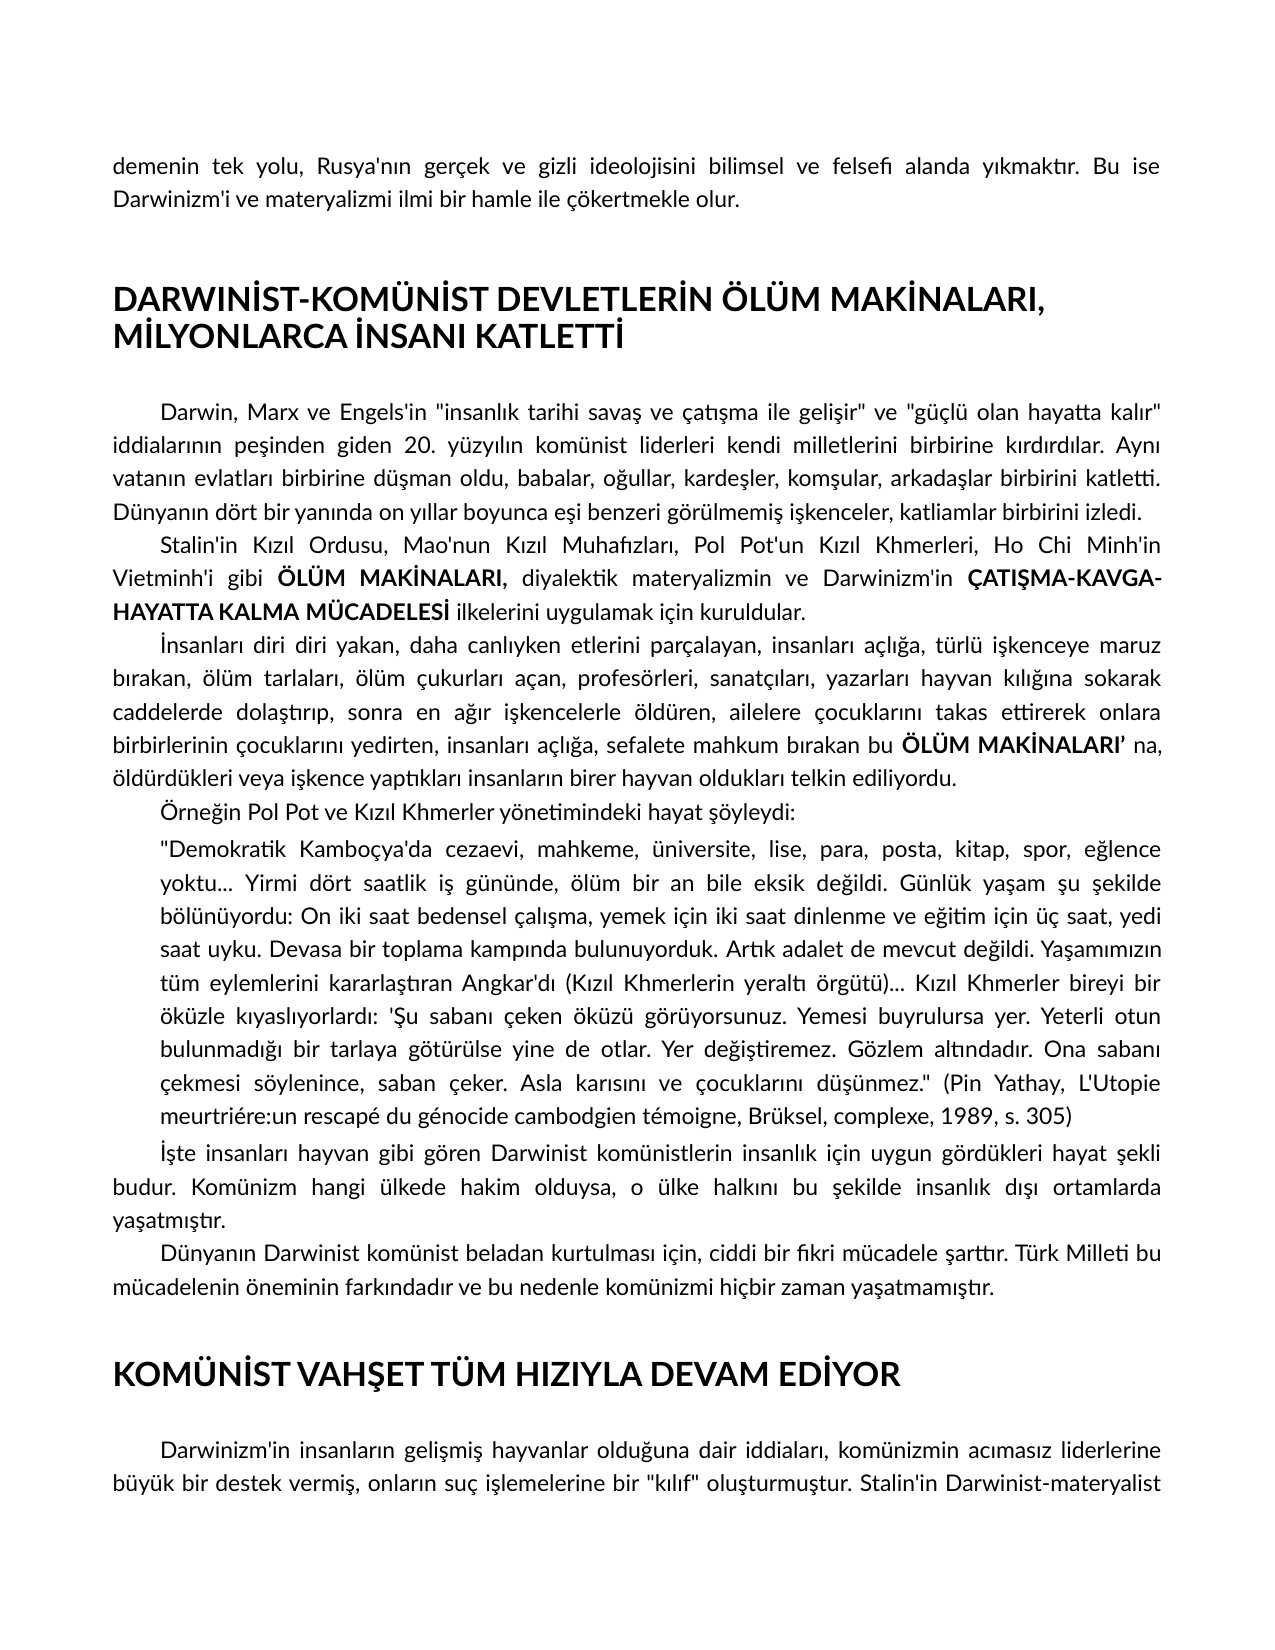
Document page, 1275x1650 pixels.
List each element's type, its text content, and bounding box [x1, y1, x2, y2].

text "Demokratik Kamboçya'da cezaevi, mahkeme, üniversite, lise, para, posta, kitap, spor, eğlence yoktu... Yirmi dört saatlik iş gününde, ölüm bir an bile eksik değildi. Günlük yaşam şu şekilde bölünüyordu: On iki saat bedensel çalışma, yemek için iki saat dinlenme ve eğitim için üç saat, yedi saat uyku. Devasa bir toplama kampında bulunuyorduk. Artık adalet de mevcut değildi. Yaşamımızın tüm eylemlerini kararlaştıran Angkar'dı (Kızıl Khmerlerin yeraltı örgütü)... Kızıl Khmerler bireyi bir öküzle kıyaslıyorlardı: 'Şu sabanı çeken öküzü görüyorsunuz. Yemesi buyrulursa yer. Yeterli otun bulunmadığı bir tarlaya götürülse yine de otlar. Yer değiştiremez. Gözlem altındadır. Ona sabanı çekmesi söylenince, saban çeker. Asla karısını ve çocuklarını düşünmez." (Pin Yathay, L'Utopie meurtriére:un rescapé du génocide cambodgien témoigne, Brüksel, complexe, 1989, s. 305) [160, 831, 1162, 1131]
text Darwin, Marx ve Engels'in "insanlık tarihi savaş ve çatışma ile gelişir" ve "güçlü olan hayatta kalır" iddialarının peşinden giden 20. yüzyılın komünist liderleri kendi milletlerini birbirine kırdırdılar. Aynı vatanın evlatları birbirine düşman oldu, babalar, oğullar, kardeşler, komşular, arkadaşlar birbirini katletti. Dünyanın dört bir yanında on yıllar boyunca eşi benzeri görülmemiş işkenceler, katliamlar birbirini izledi. [112, 393, 1162, 527]
text İşte insanları hayvan gibi gören Darwinist komünistlerin insanlık için uygun gördükleri hayat şekli budur. Komünizm hangi ülkede hakim olduysa, o ülke halkını bu şekilde insanlık dışı ortamlarda yaşatmıştır. [112, 1135, 1162, 1235]
text KOMÜNİST VAHŞET TÜM HIZIYLA DEVAM EDİYOR [112, 1357, 1162, 1394]
text Stalin'in Kızıl Ordusu, Mao'nun Kızıl Muhafızları, Pol Pot'un Kızıl Khmerleri, Ho Chi Minh'in Vietminh'i gibi ÖLÜM MAKİNALARI, diyalektik materyalizmin ve Darwinizm'in ÇATIŞMA-KAVGA-HAYATTA KALMA MÜCADELESİ ilkelerini uygulamak için kuruldular. [112, 527, 1162, 627]
text Darwinizm'in insanların gelişmiş hayvanlar olduğuna dair iddiaları, komünizmin acımasız liderlerine büyük bir destek vermiş, onların suç işlemelerine bir "kılıf" oluşturmuştur. Stalin'in Darwinist-materyalist [112, 1432, 1162, 1498]
text Dünyanın Darwinist komünist beladan kurtulması için, ciddi bir fikri mücadele şarttır. Türk Milleti bu mücadelenin öneminin farkındadır ve bu nedenle komünizmi hiçbir zaman yaşatmamıştır. [112, 1235, 1162, 1302]
text demenin tek yolu, Rusya'nın gerçek ve gizli ideolojisini bilimsel ve felsefi alanda yıkmaktır. Bu ise Darwinizm'i ve materyalizmi ilmi bir hamle ile çökertmekle olur. [112, 148, 1162, 214]
text DARWINİST-KOMÜNİST DEVLETLERİN ÖLÜM MAKİNALARI, MİLYONLARCA İNSANI KATLETTİ [112, 281, 1162, 356]
text İnsanları diri diri yakan, daha canlıyken etlerini parçalayan, insanları açlığa, türlü işkenceye maruz bırakan, ölüm tarlaları, ölüm çukurları açan, profesörleri, sanatçıları, yazarları hayvan kılığına sokarak caddelerde dolaştırıp, sonra en ağır işkencelerle öldüren, ailelere çocuklarını takas ettirerek onlara birbirlerinin çocuklarını yedirten, insanları açlığa, sefalete mahkum bırakan bu ÖLÜM MAKİNALARI’ na, öldürdükleri veya işkence yaptıkları insanların birer hayvan oldukları telkin ediliyordu. [112, 627, 1162, 793]
text Örneğin Pol Pot ve Kızıl Khmerler yönetimindeki hayat şöyleydi: [112, 793, 1162, 827]
